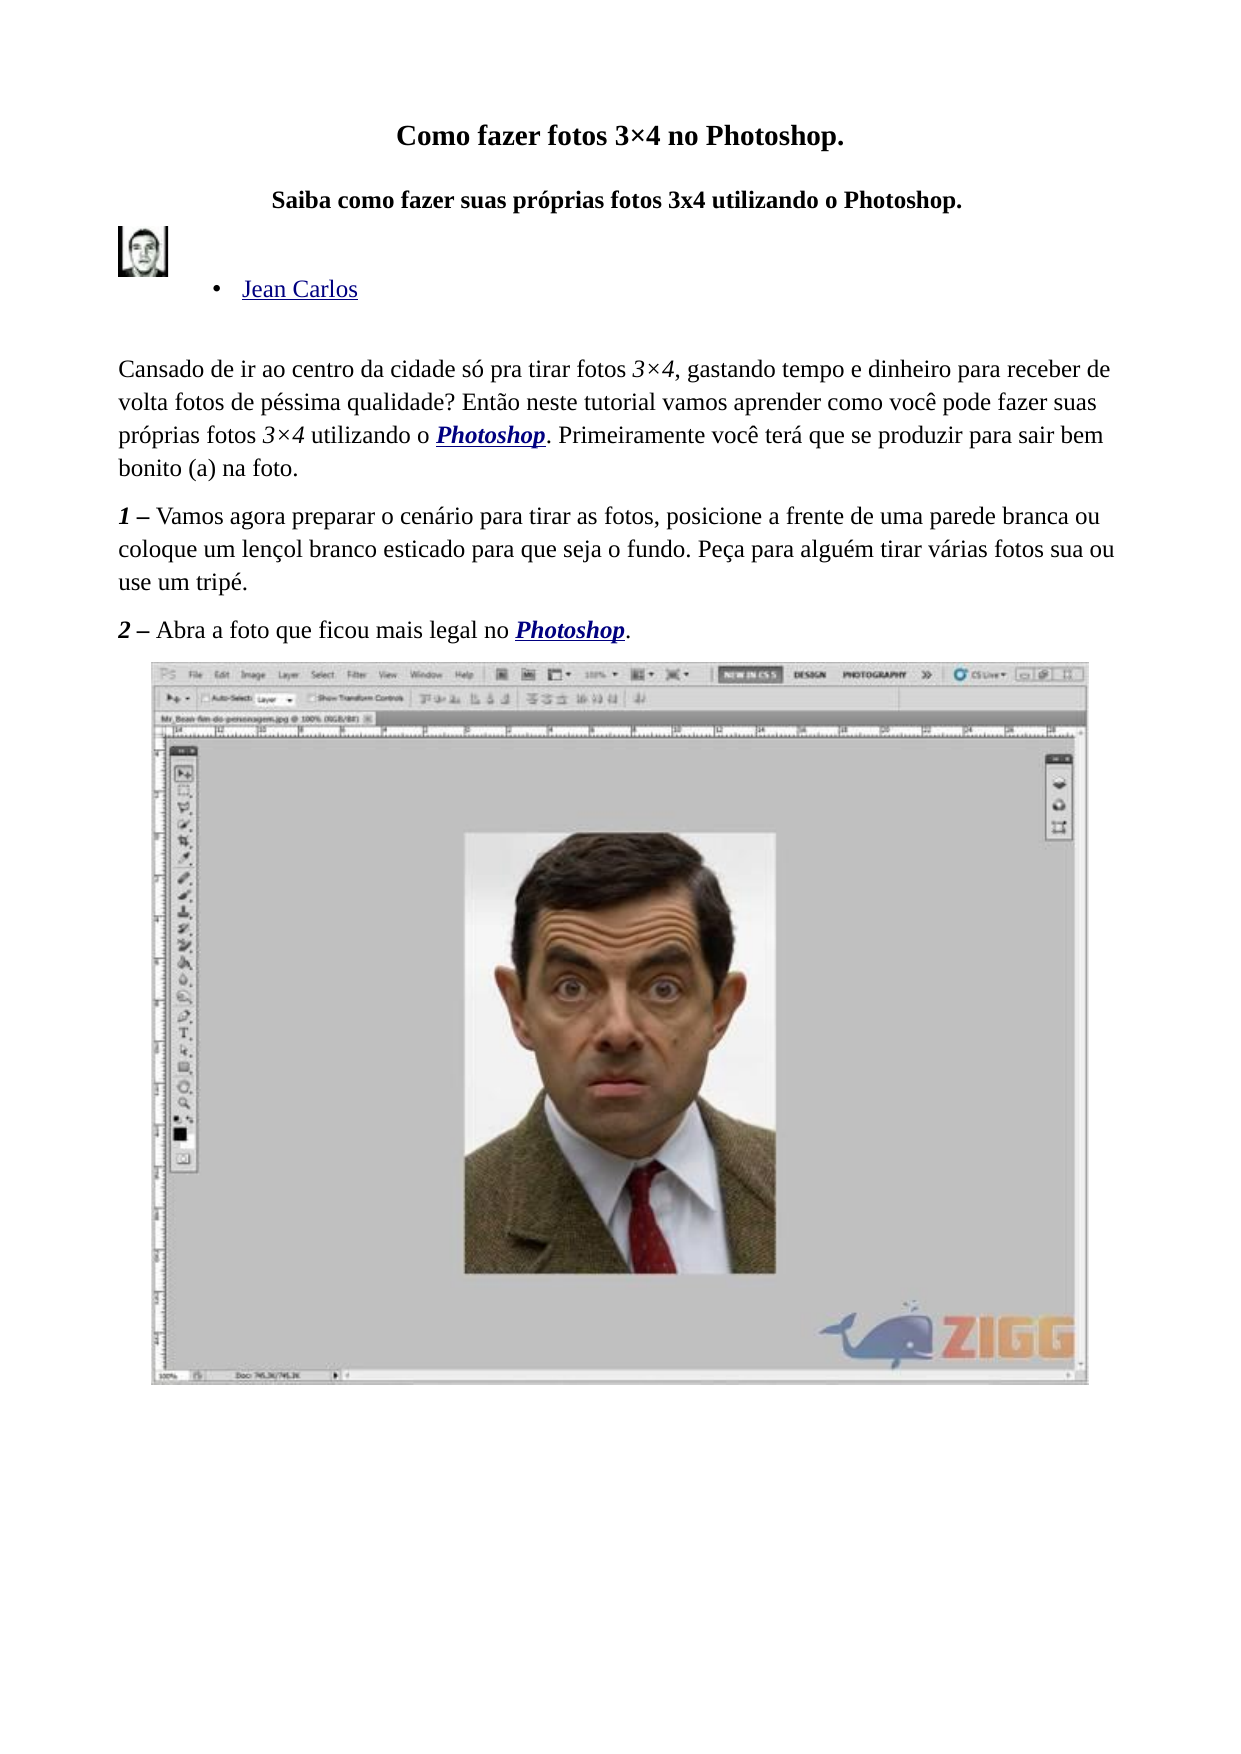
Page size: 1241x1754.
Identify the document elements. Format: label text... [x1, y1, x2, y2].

subtitle Como fazer fotos 3×4 no Photoshop. [118, 118, 1122, 152]
picture [118, 226, 169, 277]
text Cansado de ir ao centro da cidade só pra tirar fotos 3×4, gastando tempo e dinheiro para receber de volta fotos de péssima qualidade? Então neste tutorial vamos aprender como você pode fazer suas próprias fotos 3×4 utilizando o Photoshop. Primeiramente você terá que se produzir para sair bem bonito (a) na foto. [118, 354, 1122, 482]
subtitle Saiba como fazer suas próprias fotos 3x4 utilizando o Photoshop. [118, 185, 1122, 214]
picture [151, 662, 1089, 1385]
text 2 – Abra a foto que ficou mais legal no Photoshop. [118, 615, 1122, 643]
list Jean Carlos [162, 274, 1122, 303]
text 1 – Vamos agora preparar o cenário para tirar as fotos, posicione a frente de uma parede branca ou coloque um lençol branco esticado para que seja o fundo. Peça para alguém tirar várias fotos sua ou use um tripé. [118, 501, 1122, 596]
